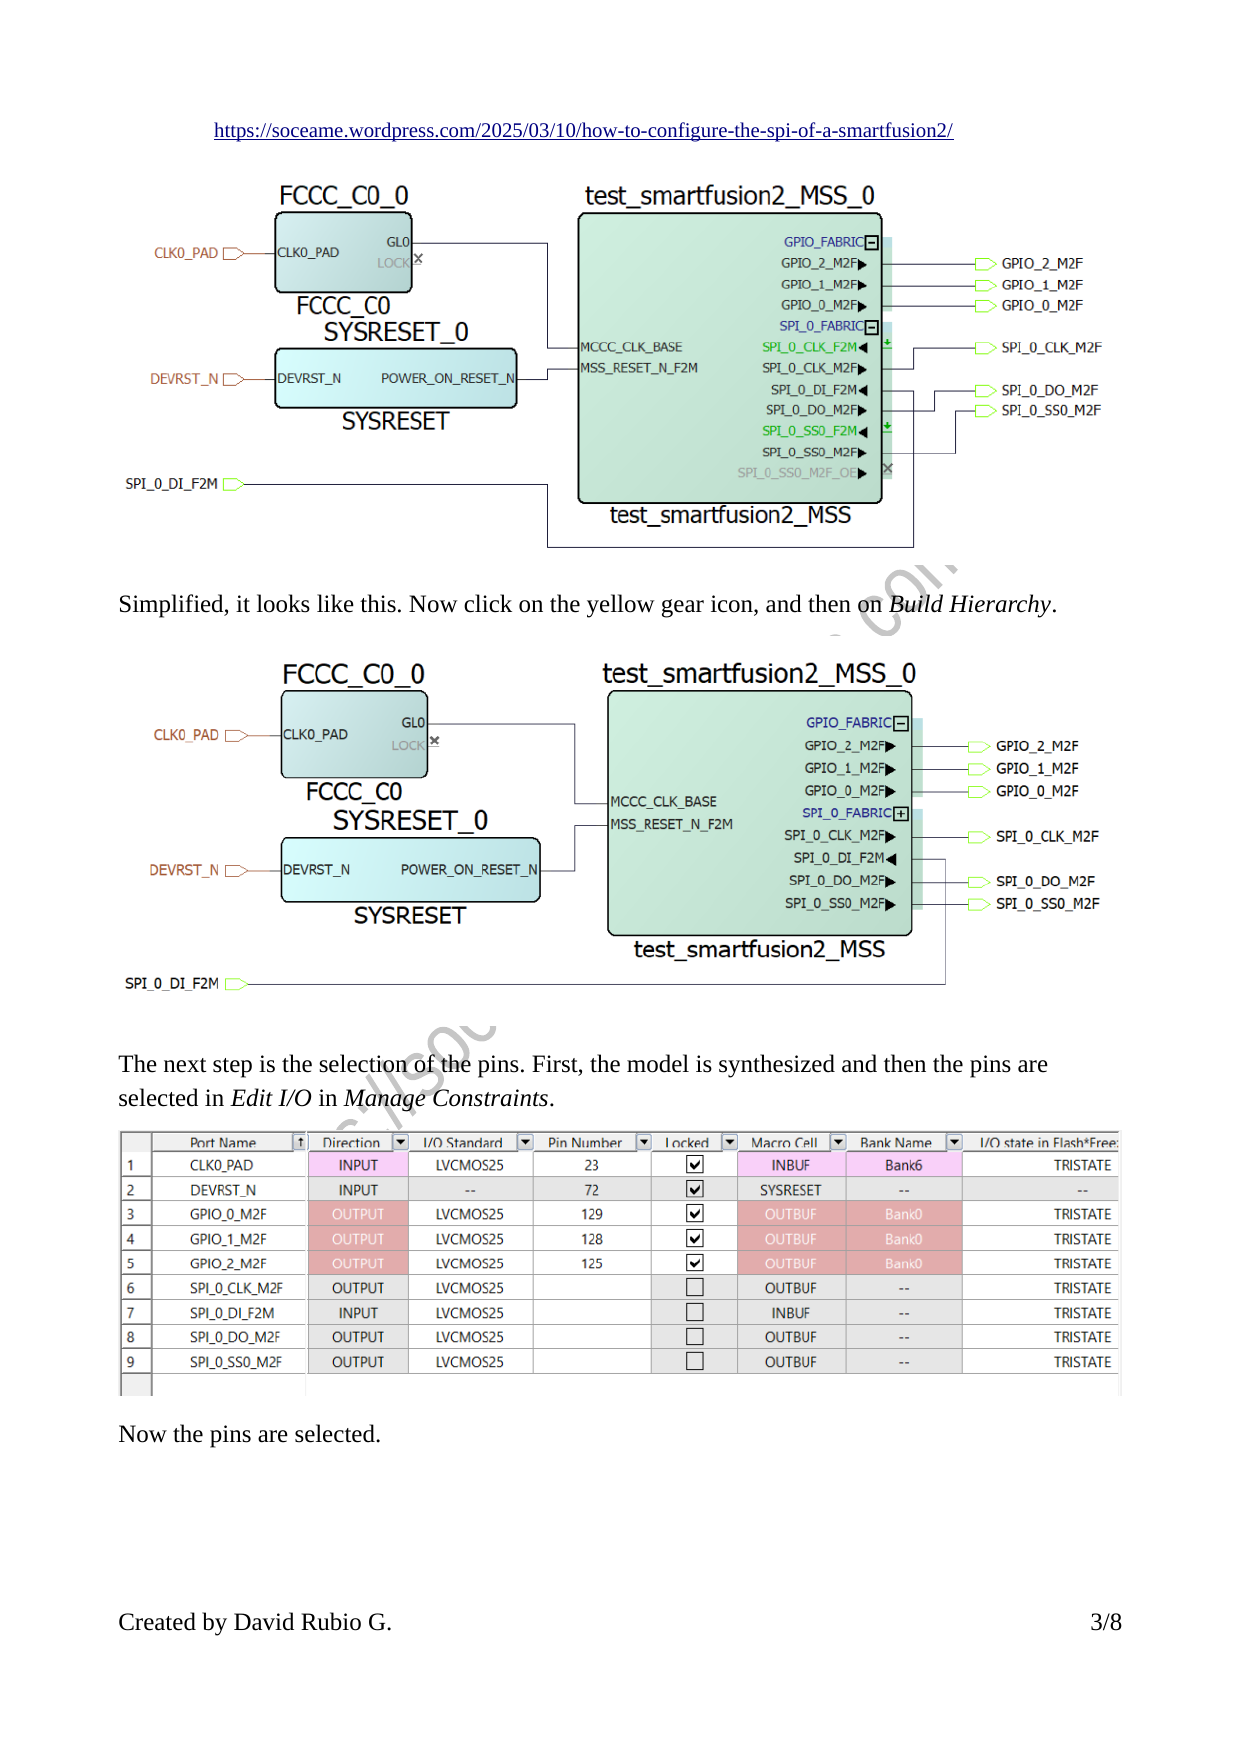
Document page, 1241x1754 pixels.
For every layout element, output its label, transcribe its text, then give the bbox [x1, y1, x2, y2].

text Simplified, it looks like this. Now click on the yellow gear icon, and then on Build Hierarchy. [898, 589, 1122, 617]
picture [118, 636, 1111, 1026]
text The next step is the selection of the pins. First, the model is synthesized and then the pins are selected in Edit I/O in Manage Constraints. [118, 1049, 1122, 1111]
picture [118, 177, 1120, 565]
text Now the pins are selected. [118, 1419, 1122, 1448]
text Simplified, it looks like this. Now click on the yellow gear icon, and then on Build Hierarchy. [118, 589, 896, 617]
picture [118, 1130, 1122, 1396]
